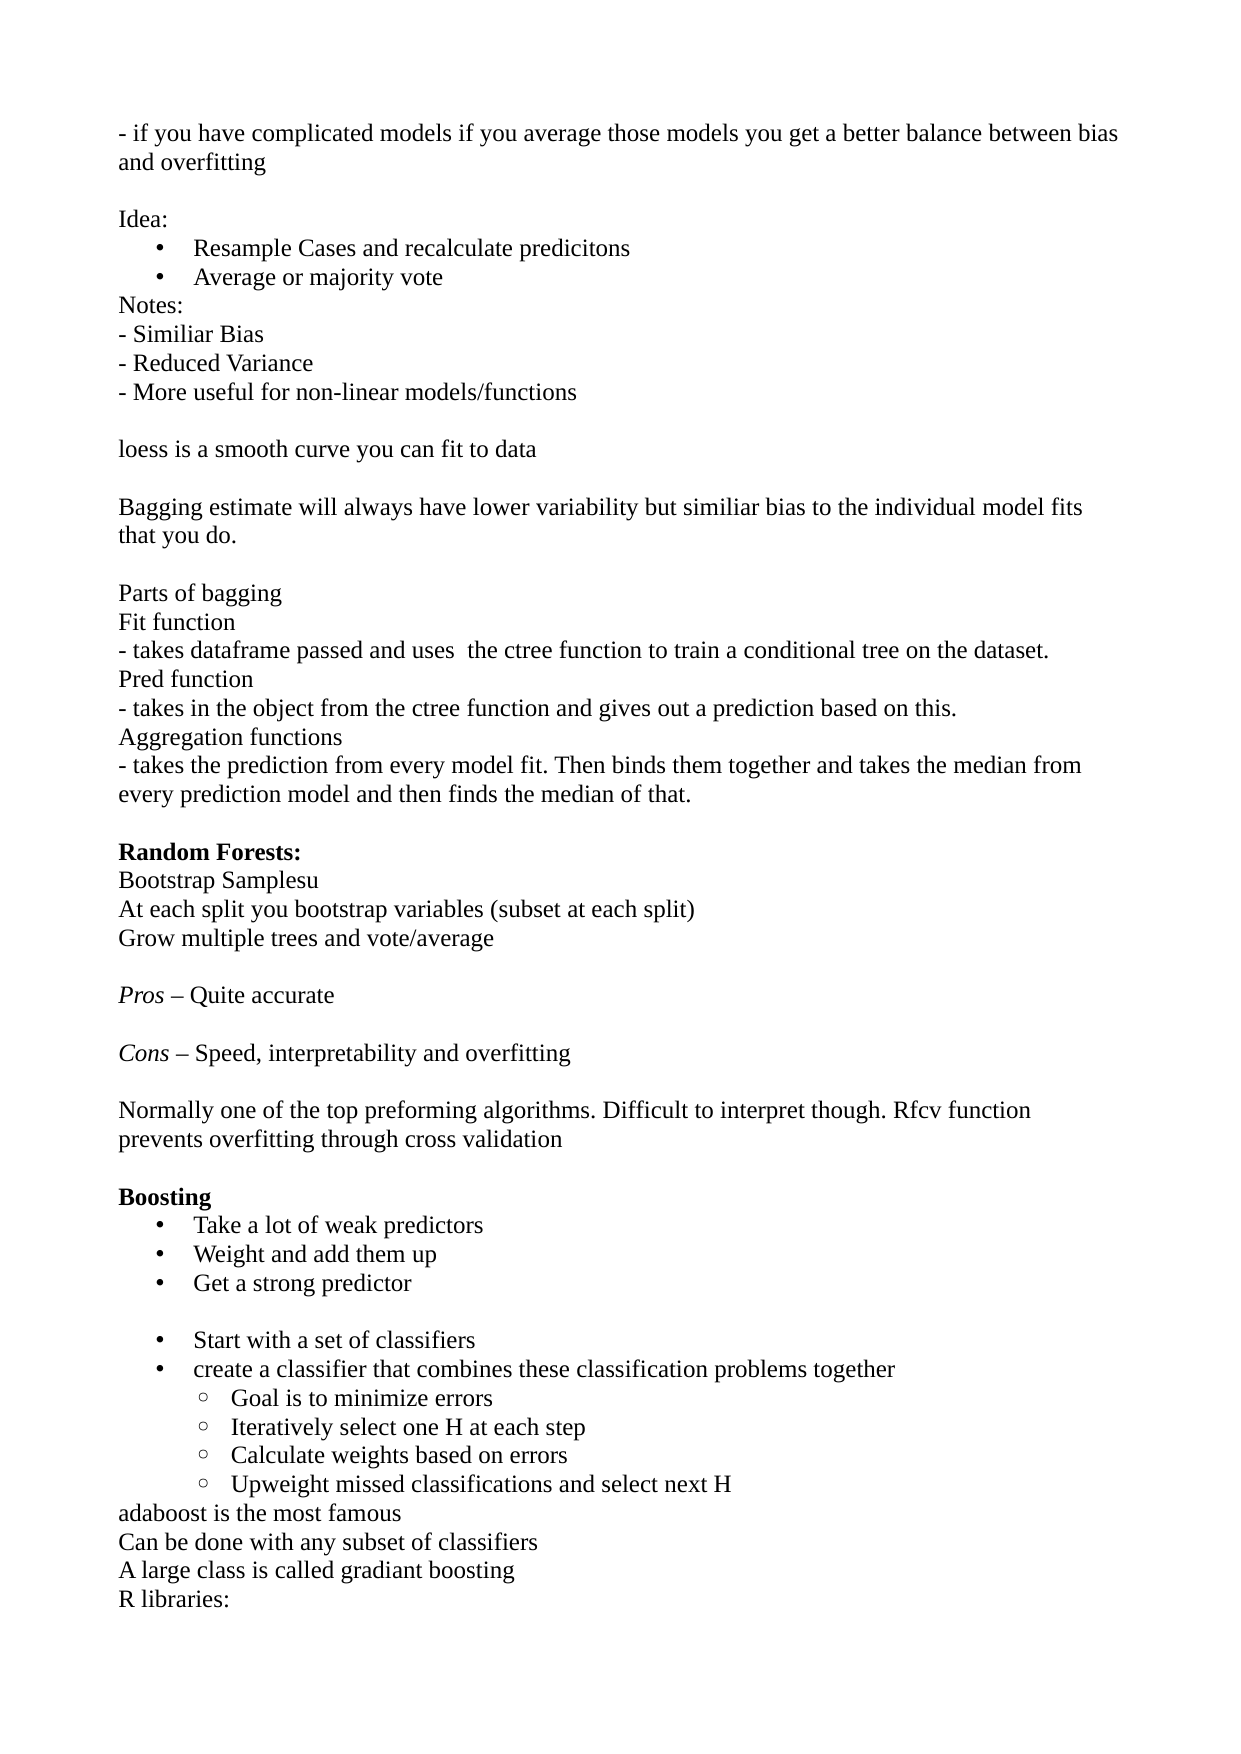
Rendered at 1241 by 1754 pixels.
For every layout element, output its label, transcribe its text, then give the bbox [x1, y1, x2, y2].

text - Reduced Variance [118, 348, 1122, 377]
list Average or majority vote [156, 262, 1122, 291]
list Start with a set of classifiers [156, 1326, 1122, 1354]
text At each split you bootstrap variables (subset at each split) [118, 894, 1122, 923]
text - if you have complicated models if you average those models you get a better balance between bias and overfitting [118, 118, 1122, 176]
text loess is a smooth curve you can fit to data [118, 434, 1122, 463]
text Bagging estimate will always have lower variability but similiar bias to the individual model fits that you do. [118, 492, 1122, 549]
text Grow multiple trees and vote/average [118, 923, 1122, 952]
list Goal is to minimize errors [193, 1383, 1122, 1412]
list Upweight missed classifications and select next H [193, 1469, 1122, 1498]
text Boosting [118, 1182, 1122, 1211]
text Can be done with any subset of classifiers [118, 1527, 1122, 1556]
text Pros – Quite accurate [118, 981, 1122, 1009]
text Parts of bagging [118, 578, 1122, 607]
list Take a lot of weak predictors [156, 1211, 1122, 1239]
text Fit function [118, 607, 1122, 636]
list Calculate weights based on errors [193, 1441, 1122, 1469]
list Get a strong predictor [156, 1268, 1122, 1297]
text - More useful for non-linear models/functions [118, 377, 1122, 406]
text adaboost is the most famous [118, 1498, 1122, 1527]
list create a classifier that combines these classification problems together [156, 1354, 1122, 1383]
text Idea: [118, 204, 1122, 233]
text - takes dataframe passed and uses the ctree function to train a conditional tree on the dataset. [118, 636, 1122, 664]
list Resample Cases and recalculate predicitons [156, 233, 1122, 262]
text A large class is called gradiant boosting [118, 1556, 1122, 1584]
text Bootstrap Samplesu [118, 866, 1122, 894]
text Notes: [118, 291, 1122, 319]
text Pred function [118, 664, 1122, 693]
text Normally one of the top preforming algorithms. Difficult to interpret though. Rfcv function prevents overfitting through cross validation [118, 1096, 1122, 1153]
text Random Forests: [118, 837, 1122, 866]
text Cons – Speed, interpretability and overfitting [118, 1038, 1122, 1067]
list Weight and add them up [156, 1239, 1122, 1268]
list Iteratively select one H at each step [193, 1412, 1122, 1441]
text R libraries: [118, 1584, 1122, 1613]
text Aggregation functions [118, 722, 1122, 751]
text - Similiar Bias [118, 319, 1122, 348]
text - takes the prediction from every model fit. Then binds them together and takes the median from every prediction model and then finds the median of that. [118, 751, 1122, 808]
text - takes in the object from the ctree function and gives out a prediction based on this. [118, 693, 1122, 722]
